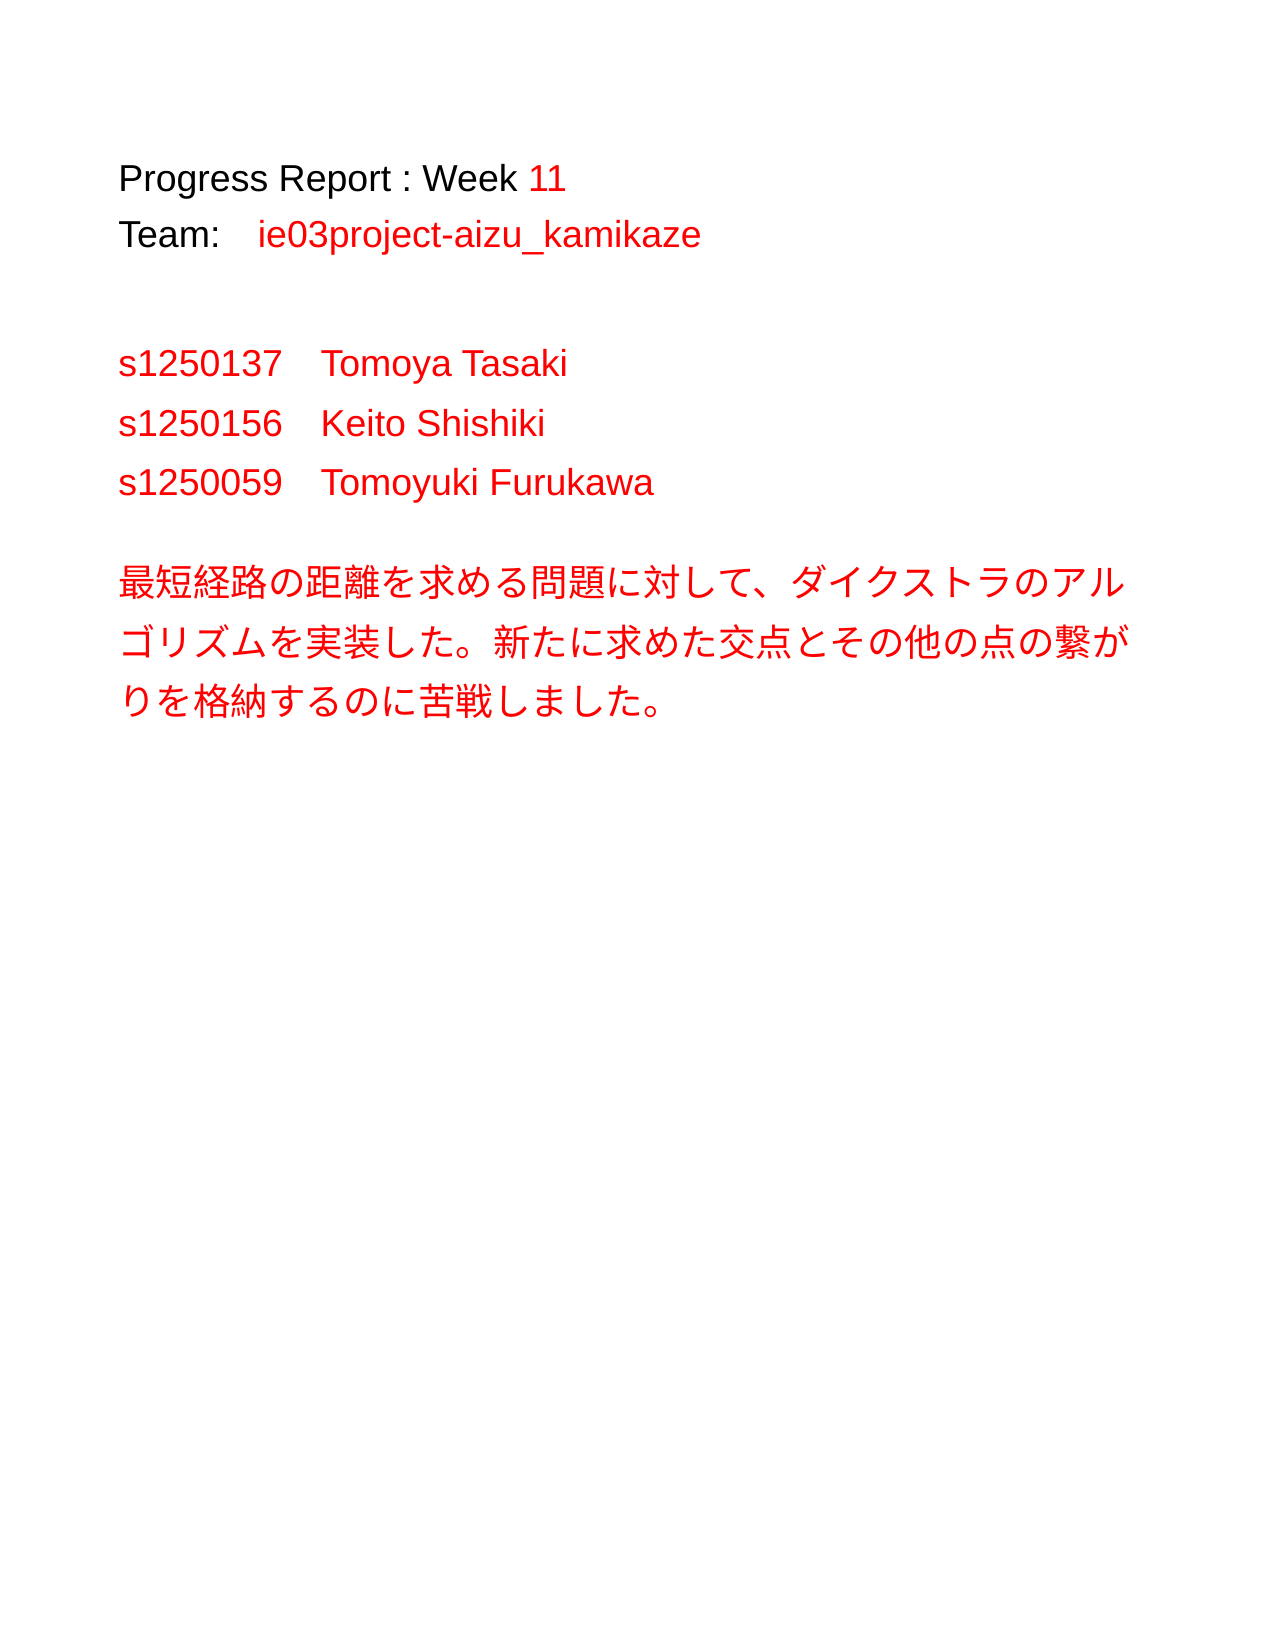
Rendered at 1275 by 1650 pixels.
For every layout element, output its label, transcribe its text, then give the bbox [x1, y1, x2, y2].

text s1250156 Keito Shishiki [118, 401, 1157, 444]
text s1250059 Tomoyuki Furukawa [118, 461, 1157, 504]
text Team: ie03project-aizu_kamikaze [118, 212, 1157, 255]
text Progress Report : Week 11 [118, 156, 1157, 199]
text 最短経路の距離を求める問題に対して、ダイクストラのアルゴリズムを実装した。新たに求めた交点とその他の点の繋がりを格納するのに苦戦しました。 [118, 561, 1157, 723]
text s1250137 Tomoya Tasaki [118, 342, 1157, 385]
